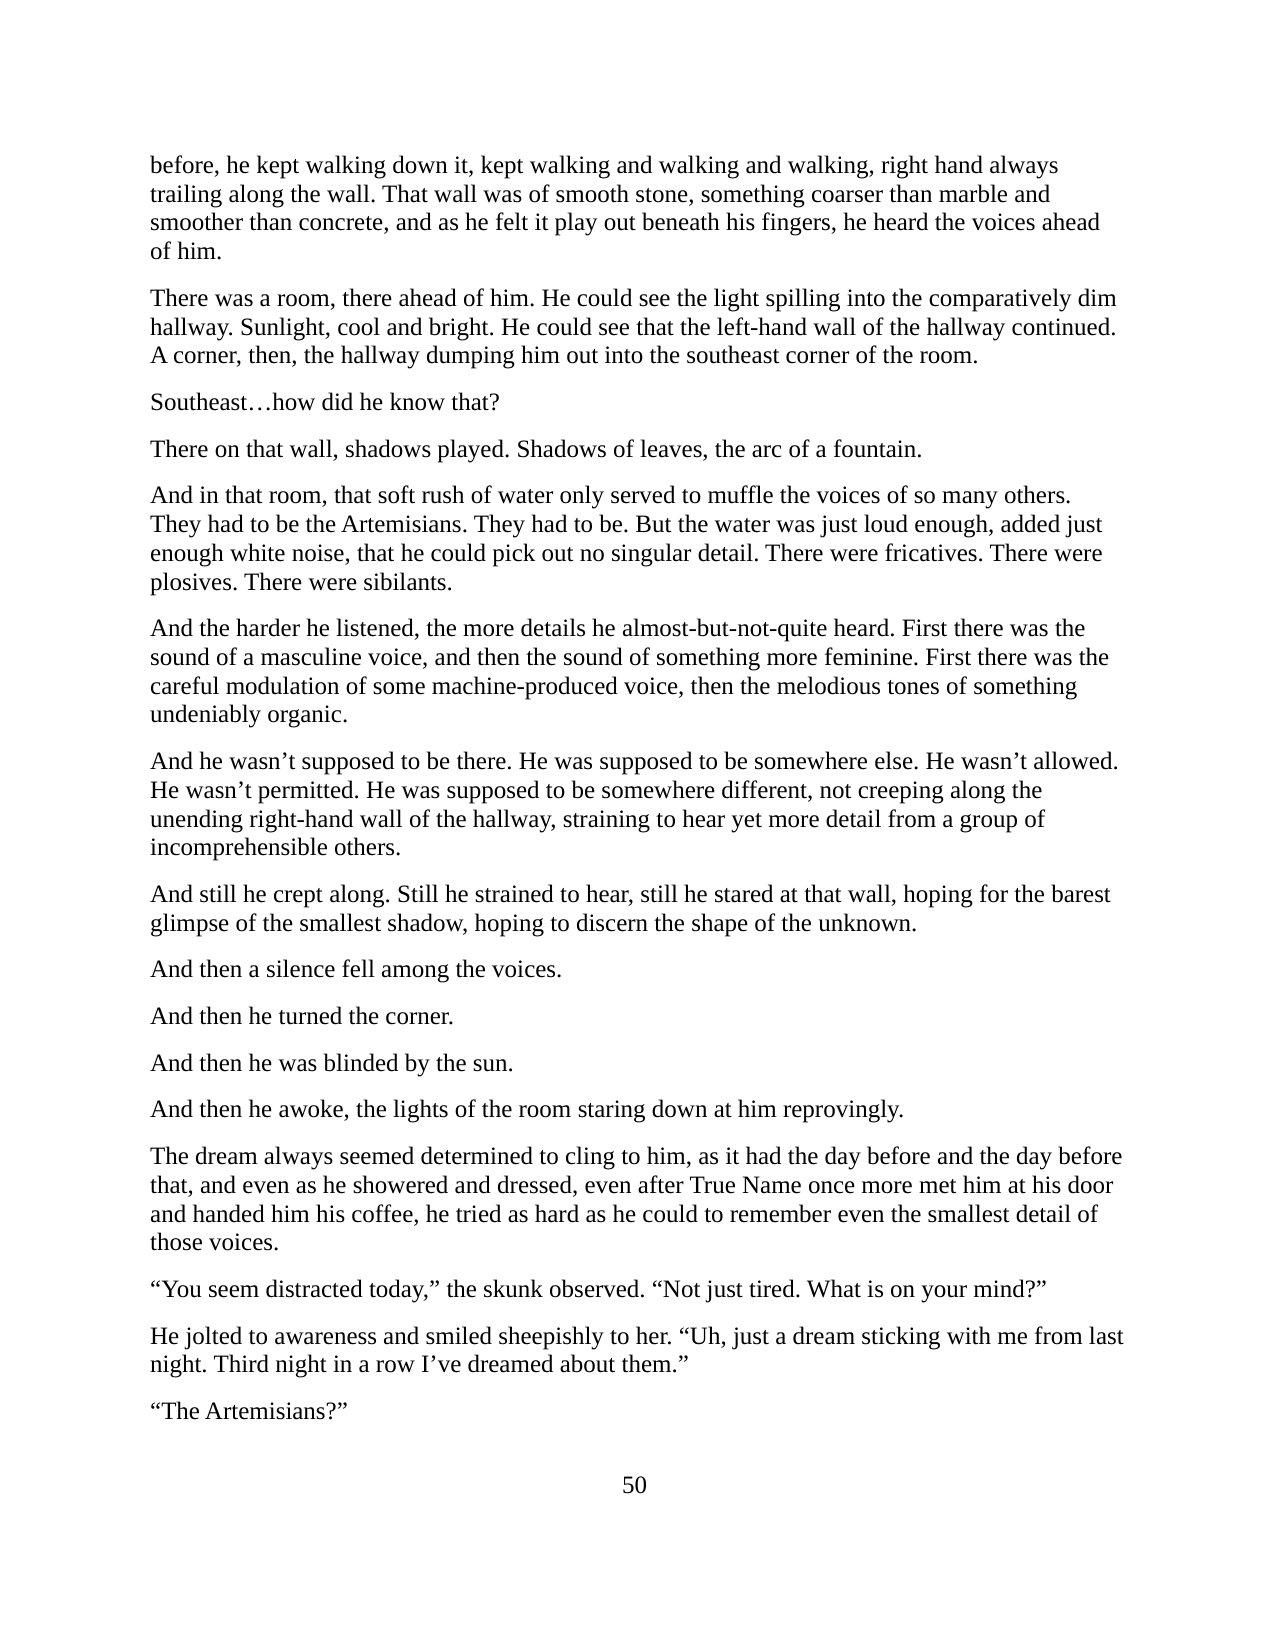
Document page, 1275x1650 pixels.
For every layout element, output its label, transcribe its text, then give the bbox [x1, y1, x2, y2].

text before, he kept walking down it, kept walking and walking and walking, right hand always trailing along the wall. That wall was of smooth stone, something coarser than marble and smoother than concrete, and as he felt it play out beneath his fingers, he heard the voices ahead of him. [150, 150, 1125, 265]
text And he wasn’t supposed to be there. He was supposed to be somewhere else. He wasn’t allowed. He wasn’t permitted. He was supposed to be somewhere different, not creeping along the unending right-hand wall of the hallway, straining to hear yet more detail from a group of incomprehensible others. [150, 746, 1125, 861]
text The dream always seemed determined to cling to him, as it had the day before and the day before that, and even as he showered and dressed, even after True Name once more met him at his door and handed him his coffee, he tried as hard as he could to remember even the smallest detail of those voices. [150, 1141, 1125, 1256]
text There was a room, there ahead of him. He could see the light spilling into the comparatively dim hallway. Sunlight, cool and bright. He could see that the left-hand wall of the hallway continued. A corner, then, the hallway dumping him out into the southeast corner of the room. [150, 283, 1125, 369]
text There on that wall, shadows played. Shadows of leaves, the arc of a fountain. [150, 434, 1125, 462]
text And then he was blinded by the sun. [150, 1048, 1125, 1077]
text And then he turned the corner. [150, 1001, 1125, 1030]
text Southeast…how did he know that? [150, 387, 1125, 416]
text And in that room, that soft rush of water only served to muffle the voices of so many others. They had to be the Artemisians. They had to be. But the water was just loud enough, added just enough white noise, that he could pick out no singular detail. There were fricatives. There were plosives. There were sibilants. [150, 480, 1125, 595]
text And then he awoke, the lights of the room staring down at him reprovingly. [150, 1094, 1125, 1123]
text “You seem distracted today,” the skunk observed. “Not just tired. What is on your mind?” [150, 1274, 1125, 1303]
text And then a silence fell among the voices. [150, 954, 1125, 983]
text He jolted to awareness and smiled sheepishly to her. “Uh, just a dream sticking with me from last night. Third night in a row I’ve dreamed about them.” [150, 1321, 1125, 1378]
text And the harder he listened, the more details he almost-but-not-quite heard. First there was the sound of a masculine voice, and then the sound of something more feminine. First there was the careful modulation of some machine-produced voice, then the melodious tones of something undeniably organic. [150, 613, 1125, 728]
text “The Artemisians?” [150, 1396, 1125, 1425]
text And still he crept along. Still he strained to hear, still he stared at that wall, hoping for the barest glimpse of the smallest shadow, hoping to discern the shape of the unknown. [150, 879, 1125, 937]
